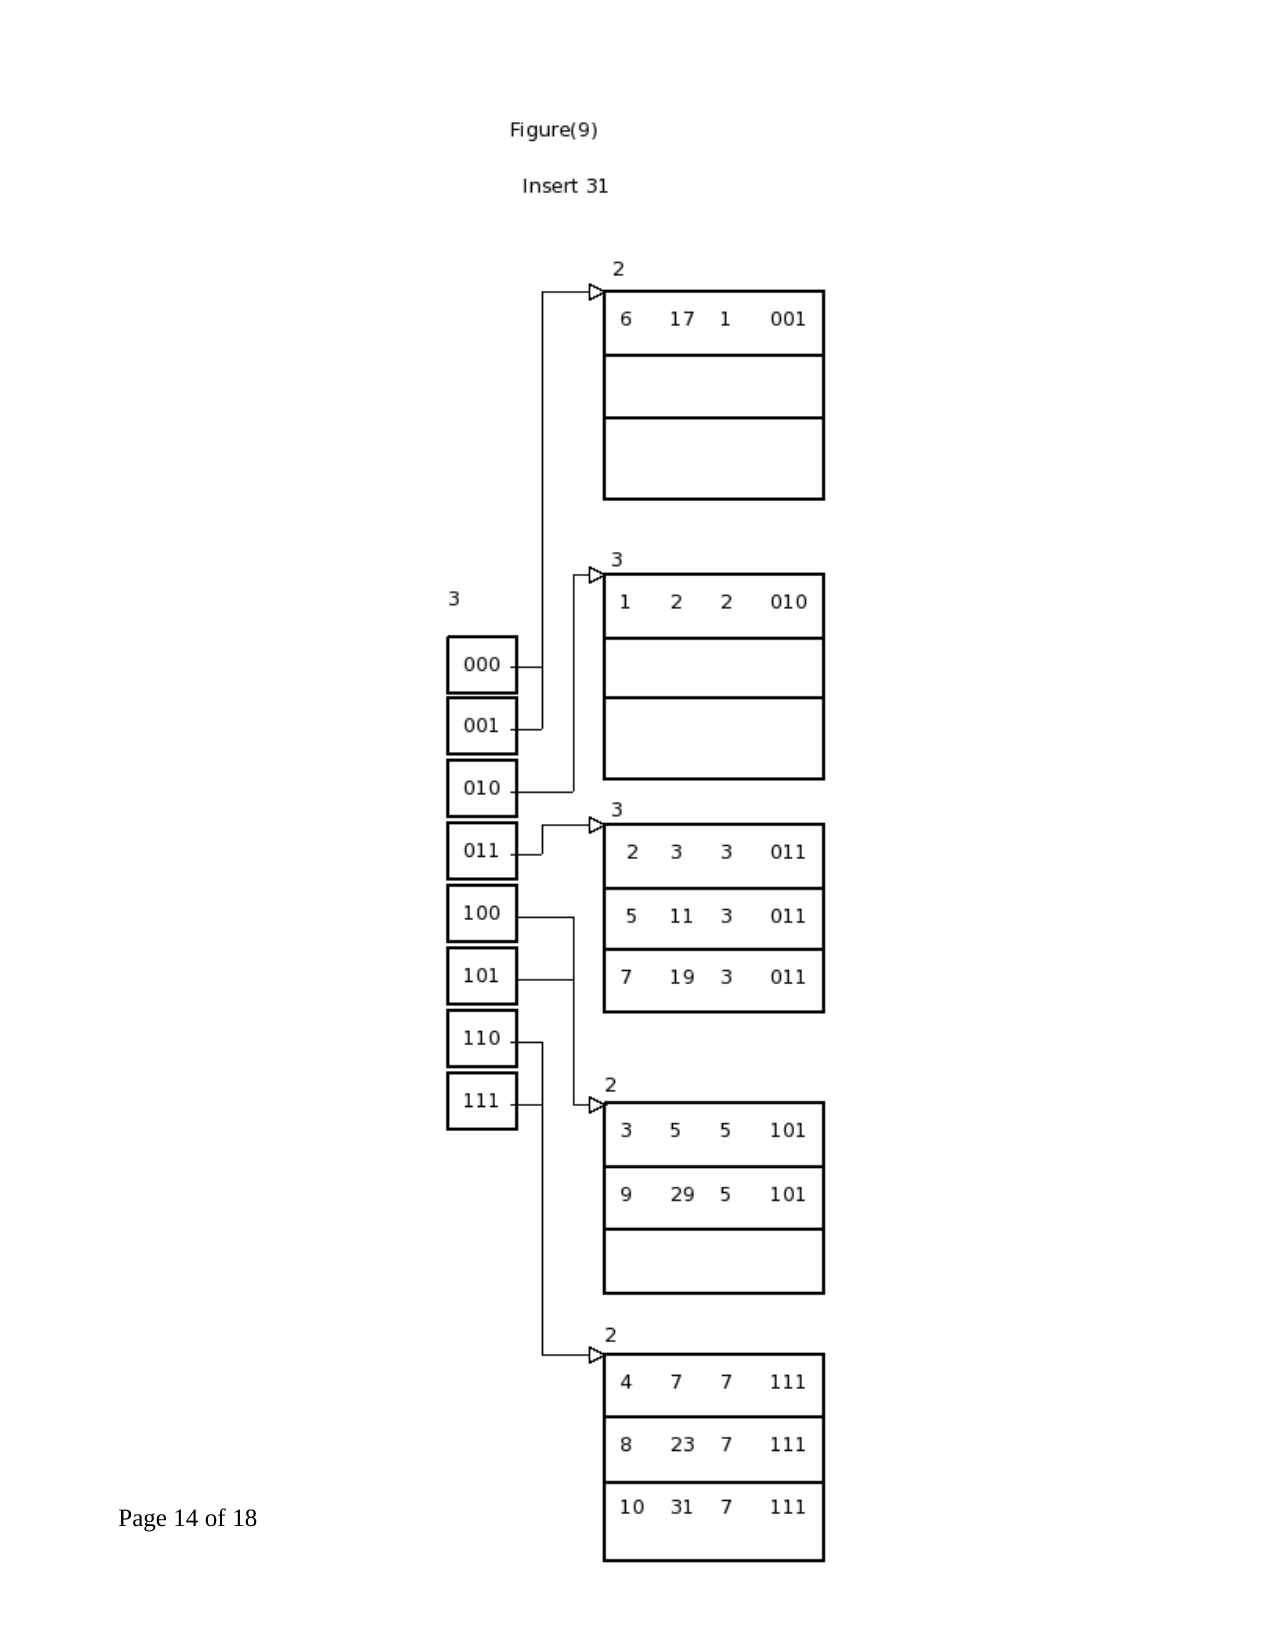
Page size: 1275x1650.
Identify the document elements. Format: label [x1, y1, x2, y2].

picture [412, 118, 863, 1600]
